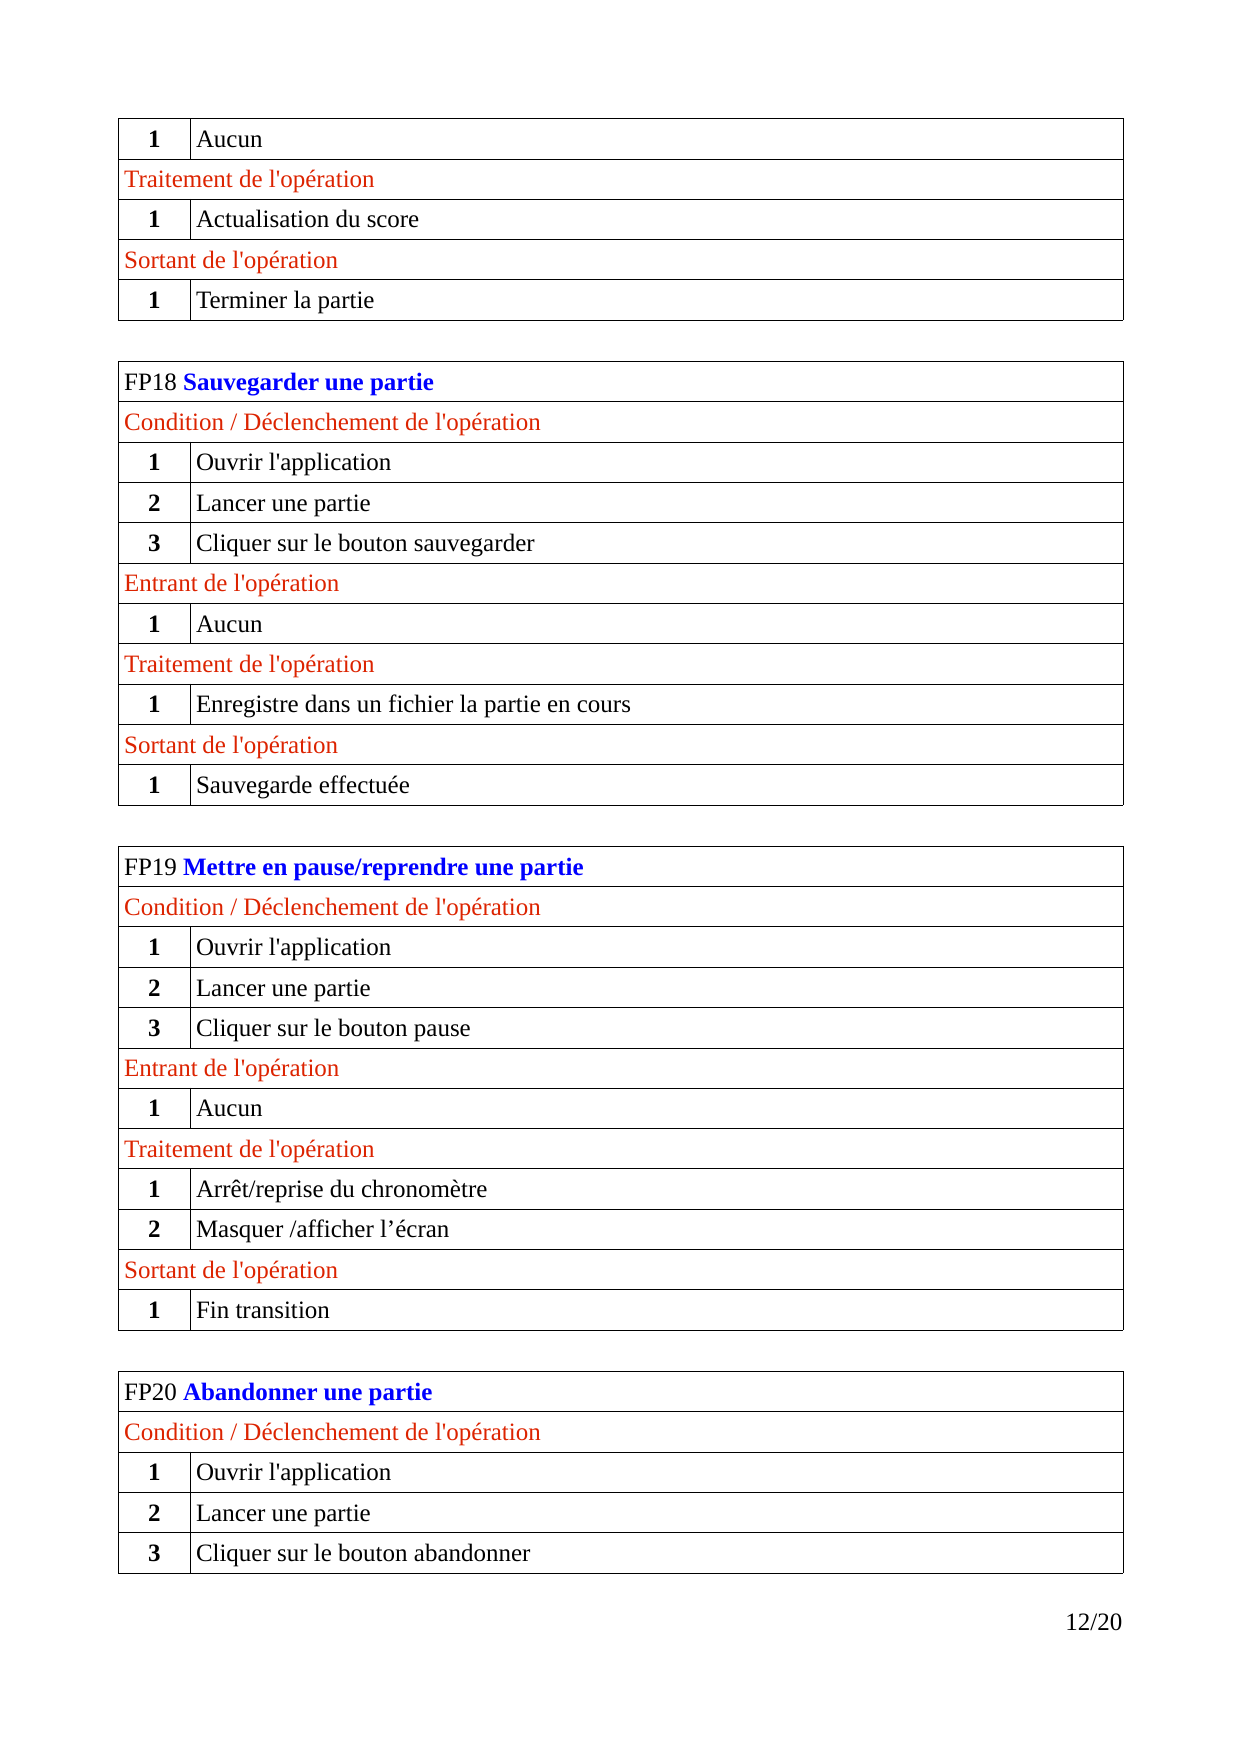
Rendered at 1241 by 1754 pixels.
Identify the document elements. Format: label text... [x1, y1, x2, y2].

table_header FP20 Abandonner une partie [119, 1372, 1123, 1411]
table_cell Actualisation du score [191, 200, 1123, 239]
table_cell Lancer une partie [191, 1493, 1123, 1532]
table_cell Sortant de l'opération [119, 240, 1123, 279]
table_cell 1 [119, 685, 190, 724]
table_cell Traitement de l'opération [119, 644, 1123, 683]
table_cell 1 [119, 1453, 190, 1492]
table_cell Fin transition [191, 1290, 1123, 1329]
table_cell Traitement de l'opération [119, 160, 1123, 199]
table_cell 1 [119, 927, 190, 967]
table_cell 3 [119, 523, 190, 563]
table_cell 2 [119, 483, 190, 522]
table_cell Lancer une partie [191, 968, 1123, 1007]
table_cell Entrant de l'opération [119, 1049, 1123, 1088]
table_cell Cliquer sur le bouton abandonner [191, 1533, 1123, 1572]
table_cell 1 [119, 443, 190, 482]
table_cell 1 [119, 119, 190, 158]
table_cell Terminer la partie [191, 280, 1123, 320]
table_cell Sortant de l'opération [119, 725, 1123, 764]
table_cell Condition / Déclenchement de l'opération [119, 402, 1123, 442]
table_cell Aucun [191, 1089, 1123, 1128]
table_cell 1 [119, 1169, 190, 1209]
table_cell Arrêt/reprise du chronomètre [191, 1169, 1123, 1209]
table_cell 1 [119, 1290, 190, 1329]
table_cell Masquer /afficher l’écran [191, 1210, 1123, 1249]
table_cell Entrant de l'opération [119, 564, 1123, 603]
table_cell Traitement de l'opération [119, 1129, 1123, 1168]
table_cell 1 [119, 604, 190, 643]
table_cell Cliquer sur le bouton sauvegarder [191, 523, 1123, 563]
table_cell Sortant de l'opération [119, 1250, 1123, 1289]
table_cell 1 [119, 1089, 190, 1128]
table_cell Lancer une partie [191, 483, 1123, 522]
table_cell 2 [119, 1493, 190, 1532]
table_cell 1 [119, 280, 190, 320]
table_cell Enregistre dans un fichier la partie en cours [191, 685, 1123, 724]
table_cell Cliquer sur le bouton pause [191, 1008, 1123, 1047]
table_cell Condition / Déclenchement de l'opération [119, 887, 1123, 926]
table_cell 1 [119, 200, 190, 239]
table_cell 1 [119, 765, 190, 804]
table_cell Ouvrir l'application [191, 443, 1123, 482]
table_cell Aucun [191, 119, 1123, 158]
table_cell Sauvegarde effectuée [191, 765, 1123, 804]
table_cell Ouvrir l'application [191, 1453, 1123, 1492]
table_cell 3 [119, 1008, 190, 1047]
table_cell Aucun [191, 604, 1123, 643]
table_header FP19 Mettre en pause/reprendre une partie [119, 847, 1123, 886]
table_cell Ouvrir l'application [191, 927, 1123, 967]
table_cell 2 [119, 1210, 190, 1249]
table_header FP18 Sauvegarder une partie [119, 362, 1123, 401]
table_cell 3 [119, 1533, 190, 1572]
table_cell Condition / Déclenchement de l'opération [119, 1412, 1123, 1452]
table_cell 2 [119, 968, 190, 1007]
